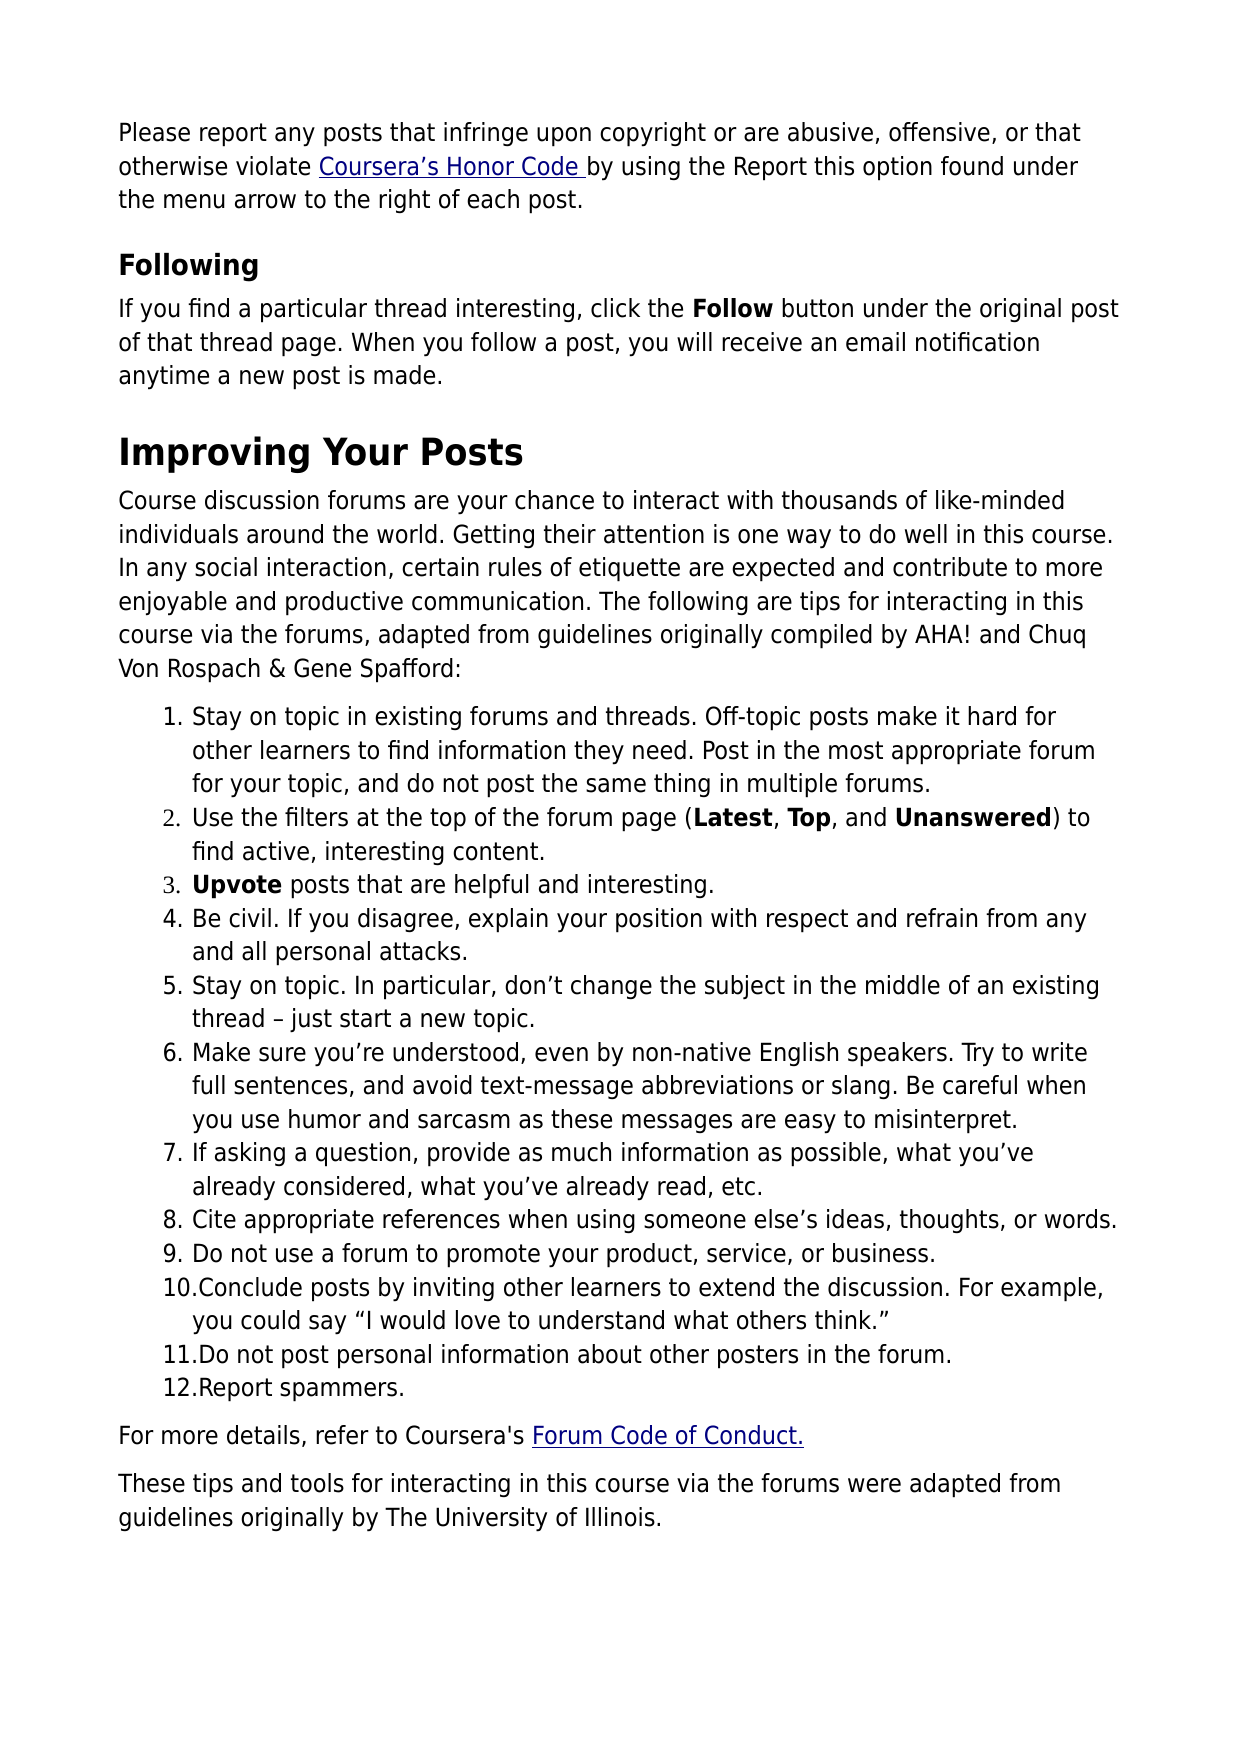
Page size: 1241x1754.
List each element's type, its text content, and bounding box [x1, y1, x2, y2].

list Use the filters at the top of the forum page (Latest, Top, and Unanswered) to find active, interesting content. [162, 803, 1122, 866]
text Please report any posts that infringe upon copyright or are abusive, offensive, or that otherwise violate Coursera’s Honor Code by using the Report this option found under the menu arrow to the right of each post. [118, 118, 1122, 214]
list Upvote posts that are helpful and interesting. [162, 870, 1122, 899]
text If you find a particular thread interesting, click the Follow button under the original post of that thread page. When you follow a post, you will receive an email notification anytime a new post is made. [118, 294, 1122, 391]
list Stay on topic in existing forums and threads. Off-topic posts make it hard for other learners to find information they need. Post in the most appropriate forum for your topic, and do not post the same thing in multiple forums. [162, 702, 1122, 799]
subtitle Following [118, 248, 1122, 282]
list Do not use a forum to promote your product, service, or business. [162, 1239, 1122, 1268]
list If asking a question, provide as much information as possible, what you’ve already considered, what you’ve already read, etc. [162, 1139, 1122, 1201]
subtitle Improving Your Posts [118, 430, 1122, 474]
list Be civil. If you disagree, explain your position with respect and refrain from any and all personal attacks. [162, 904, 1122, 967]
list Cite appropriate references when using someone else’s ideas, thoughts, or words. [162, 1206, 1122, 1235]
text These tips and tools for interacting in this course via the forums were adapted from guidelines originally by The University of Illinois. [118, 1470, 1122, 1532]
text For more details, refer to Coursera's Forum Code of Conduct. [118, 1422, 1122, 1451]
list Stay on topic. In particular, don’t change the subject in the middle of an existing thread – just start a new topic. [162, 971, 1122, 1034]
list Report spammers. [162, 1373, 1122, 1403]
list Do not post personal information about other posters in the forum. [162, 1340, 1122, 1369]
text Course discussion forums are your chance to interact with thousands of like-minded individuals around the world. Getting their attention is one way to do well in this course. In any social interaction, certain rules of etiquette are expected and contribute to more enjoyable and productive communication. The following are tips for interacting in this course via the forums, adapted from guidelines originally compiled by AHA! and Chuq Von Rospach & Gene Spafford: [118, 487, 1122, 683]
list Conclude posts by inviting other learners to extend the discussion. For example, you could say “I would love to understand what others think.” [162, 1273, 1122, 1336]
list Make sure you’re understood, even by non-native English speakers. Try to write full sentences, and avoid text-message abbreviations or slang. Be careful when you use humor and sarcasm as these messages are easy to misinterpret. [162, 1038, 1122, 1134]
